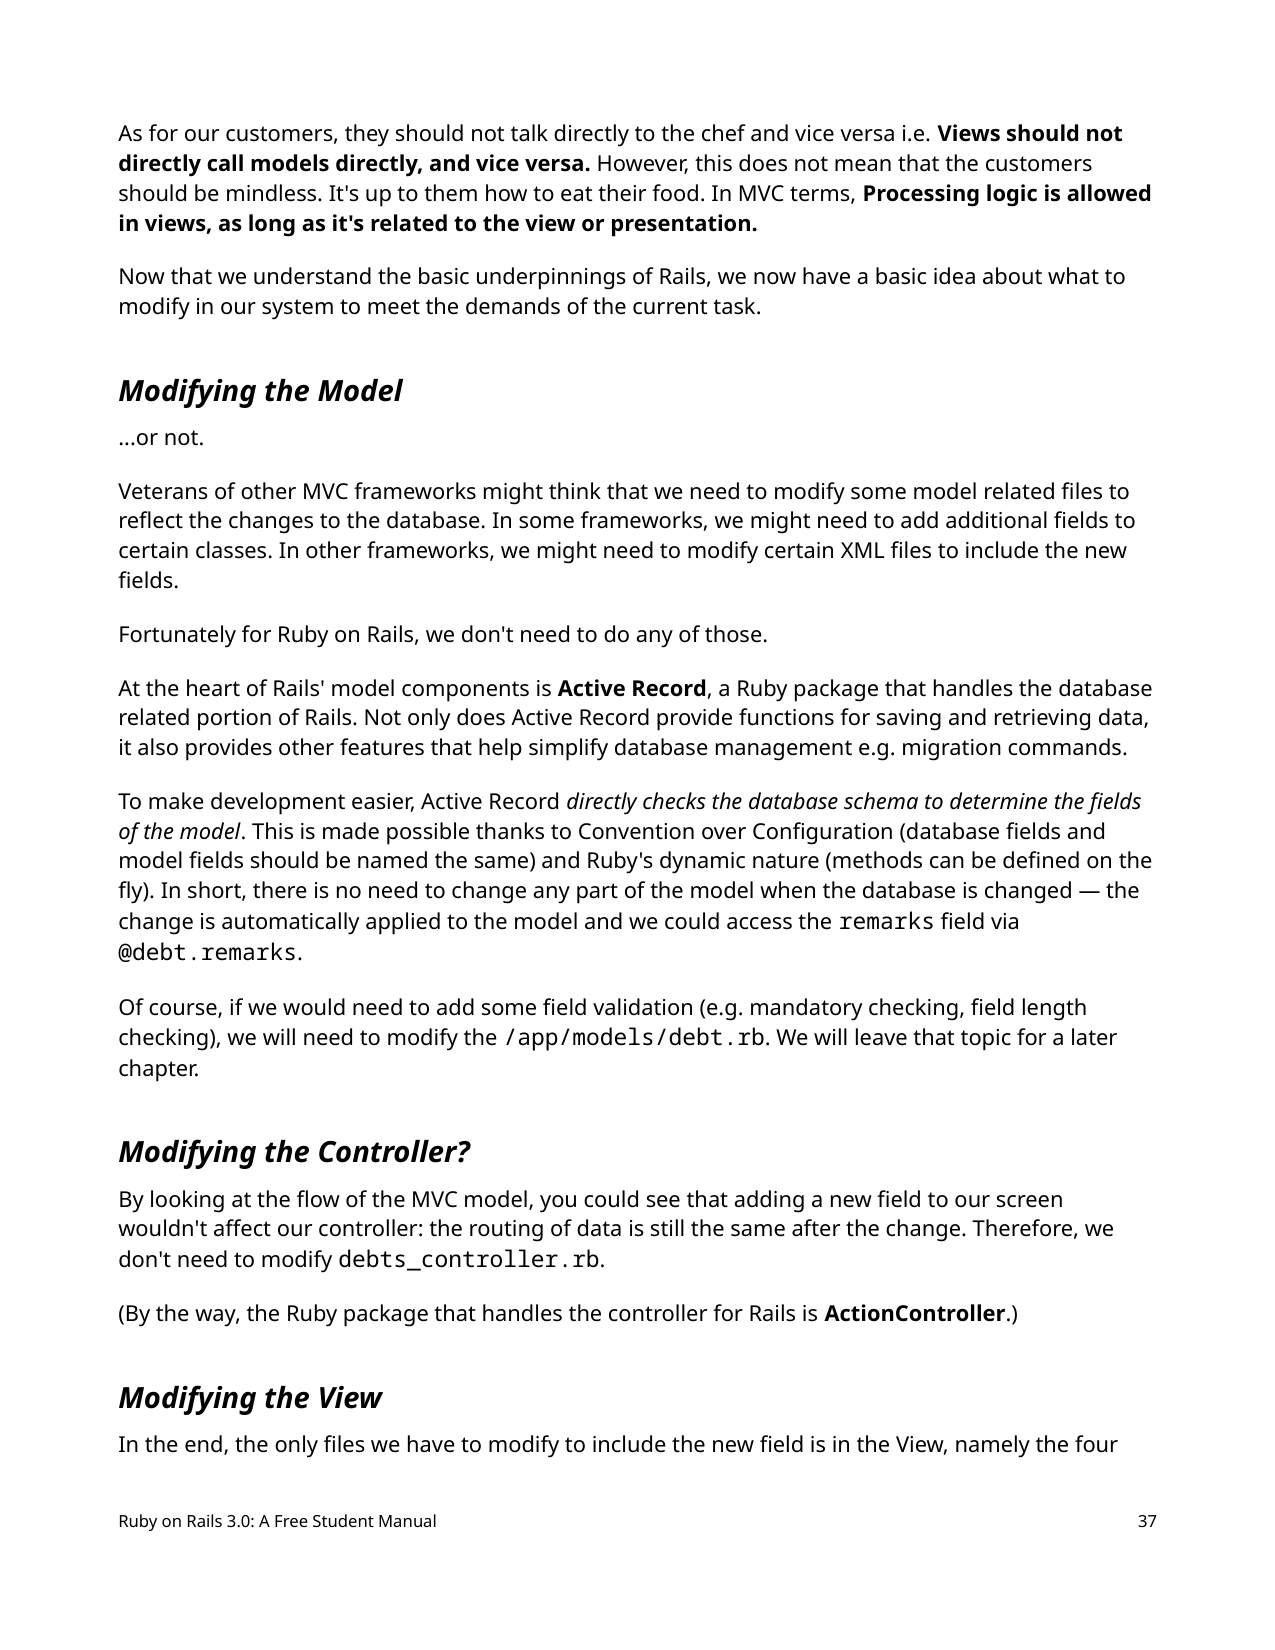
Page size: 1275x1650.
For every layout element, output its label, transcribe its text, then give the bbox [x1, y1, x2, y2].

subtitle Modifying the Controller? [118, 1131, 1157, 1171]
text At the heart of Rails' model components is Active Record, a Ruby package that handles the database related portion of Rails. Not only does Active Record provide functions for saving and retrieving data, it also provides other features that help simplify database management e.g. migration commands. [118, 673, 1157, 762]
text Fortunately for Ruby on Rails, we don't need to do any of those. [118, 619, 1157, 649]
subtitle Modifying the Model [118, 370, 1157, 409]
text Veterans of other MVC frameworks might think that we need to modify some model related files to reflect the changes to the database. In some frameworks, we might need to add additional fields to certain classes. In other frameworks, we might need to modify certain XML files to include the new fields. [118, 476, 1157, 595]
text By looking at the flow of the MVC model, you could see that adding a new field to our screen wouldn't affect our controller: the routing of data is still the same after the change. Therefore, we don't need to modify debts_controller.rb. [118, 1183, 1157, 1274]
text Now that we understand the basic underpinnings of Rails, we now have a basic idea about what to modify in our system to meet the demands of the current task. [118, 261, 1157, 321]
text ...or not. [118, 422, 1157, 452]
subtitle Modifying the View [118, 1377, 1157, 1417]
text To make development easier, Active Record directly checks the database schema to determine the fields of the model. This is made possible thanks to Convention over Configuration (database fields and model fields should be named the same) and Ruby's dynamic nature (methods can be defined on the fly). In short, there is no need to change any part of the model when the database is changed — the change is automatically applied to the model and we could access the remarks field via @debt.remarks. [118, 786, 1157, 968]
text As for our customers, they should not talk directly to the chef and vice versa i.e. Views should not directly call models directly, and vice versa. However, this does not mean that the customers should be mindless. It's up to them how to eat their food. In MVC terms, Processing logic is allowed in views, as long as it's related to the view or presentation. [118, 118, 1157, 237]
text (By the way, the Ruby package that handles the controller for Rails is ActionController.) [118, 1298, 1157, 1328]
text Of course, if we would need to add some field validation (e.g. mandatory checking, field length checking), we will need to modify the /app/models/debt.rb. We will leave that topic for a later chapter. [118, 992, 1157, 1082]
text In the end, the only files we have to modify to include the new field is in the View, namely the four [118, 1429, 1157, 1459]
